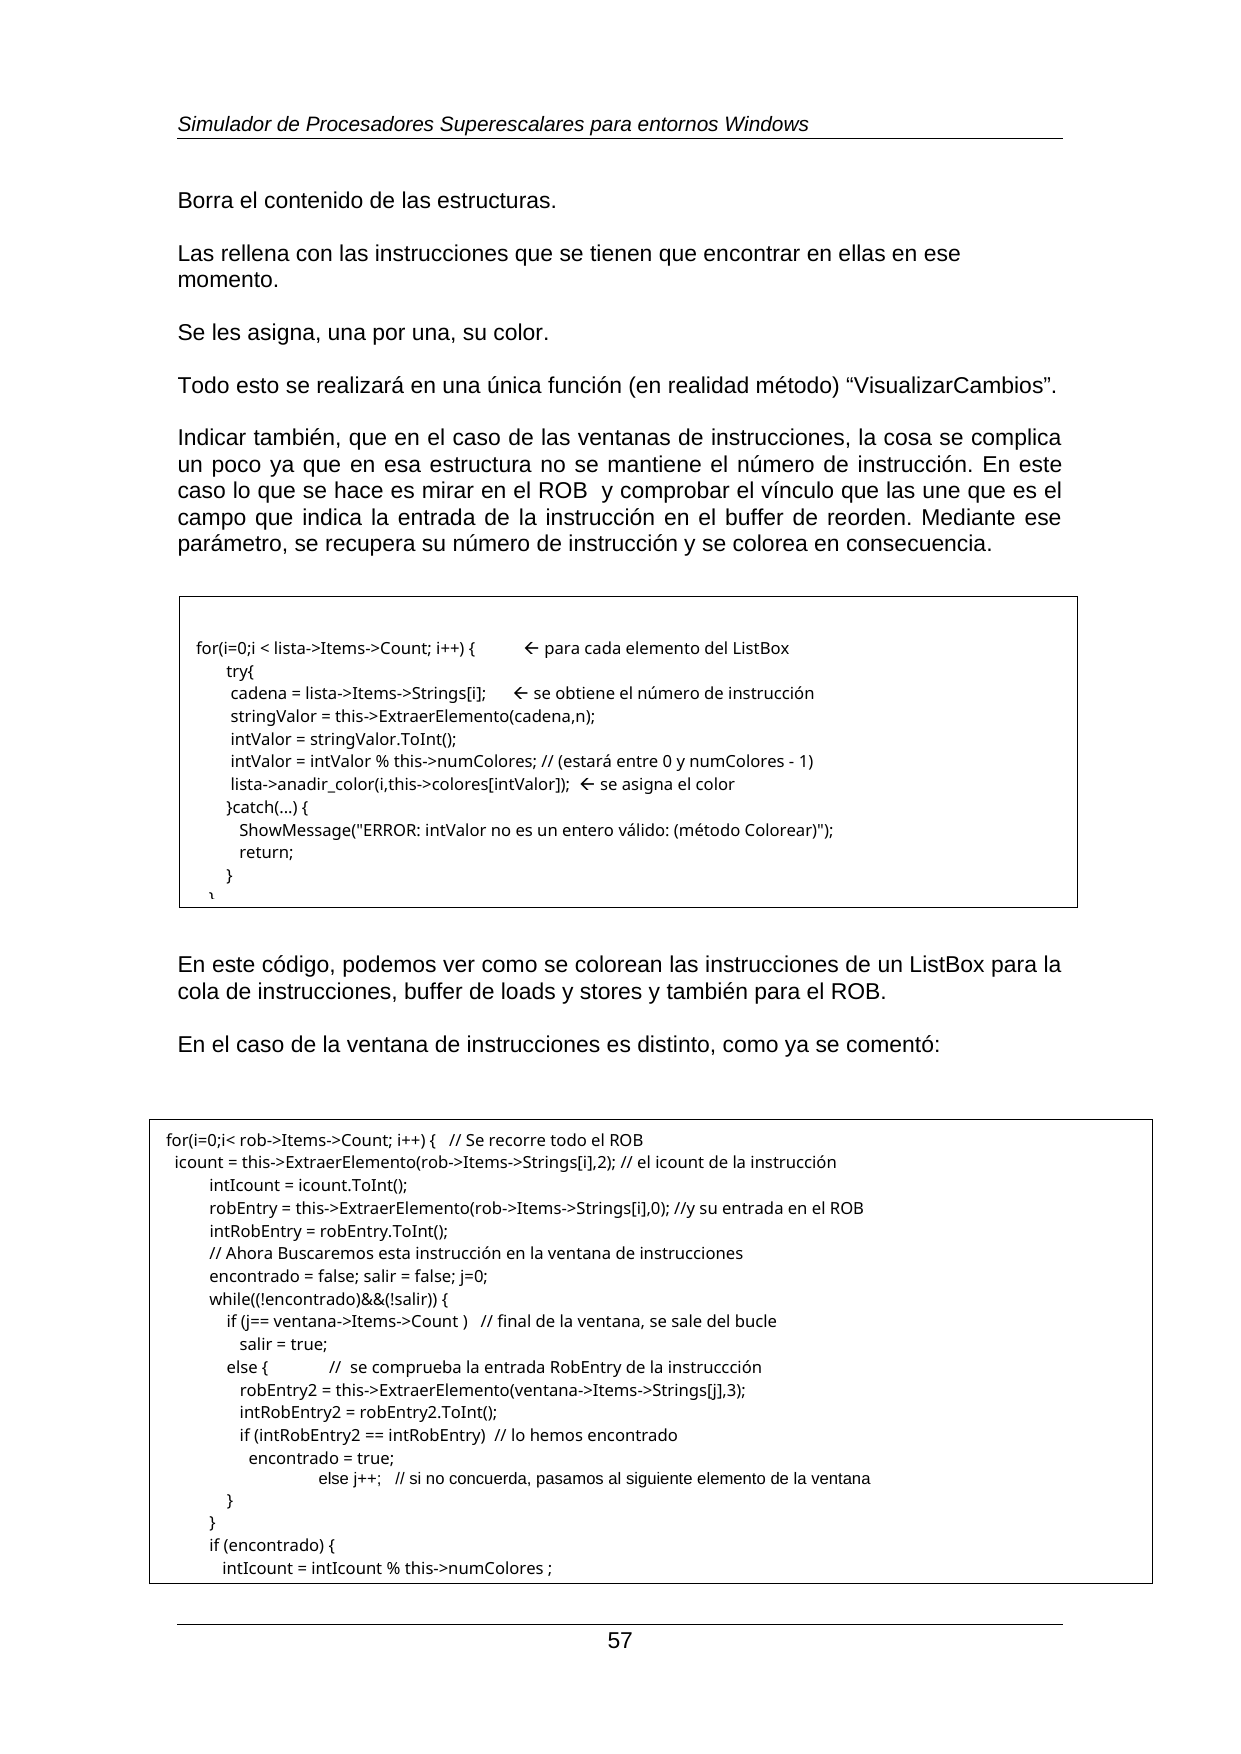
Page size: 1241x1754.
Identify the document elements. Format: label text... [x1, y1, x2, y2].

text } [166, 1511, 1136, 1533]
text intRobEntry2 = robEntry2.ToInt(); [166, 1401, 1136, 1423]
text // Ahora Buscaremos esta instrucción en la ventana de instrucciones [166, 1242, 1136, 1264]
text return; [196, 841, 1061, 863]
text if (encontrado) { [166, 1533, 1136, 1556]
text robEntry2 = this->ExtraerElemento(ventana->Items->Strings[j],3); [166, 1378, 1136, 1401]
text cadena = lista->Items->Strings[i];  se obtiene el número de instrucción [196, 682, 1061, 704]
text En el caso de la ventana de instrucciones es distinto, como ya se comentó: [177, 1031, 1063, 1057]
text Las rellena con las instrucciones que se tienen que encontrar en ellas en ese momento. [177, 240, 1063, 293]
text ShowMessage("ERROR: intValor no es un entero válido: (método Colorear)"); [196, 818, 1061, 841]
text } [166, 1488, 1136, 1511]
text stringValor = this->ExtraerElemento(cadena,n); [196, 704, 1061, 727]
text intRobEntry = robEntry.ToInt(); [166, 1219, 1136, 1242]
text } [196, 886, 1061, 899]
text intValor = intValor % this->numColores; // (estará entre 0 y numColores - 1) [196, 750, 1061, 773]
text else { // se comprueba la entrada RobEntry de la instruccción [166, 1355, 1136, 1378]
text salir = true; [166, 1333, 1136, 1355]
text try{ [196, 659, 1061, 682]
text for(i=0;i< rob->Items->Count; i++) { // Se recorre todo el ROB [166, 1128, 1136, 1151]
text encontrado = false; salir = false; j=0; [166, 1264, 1136, 1287]
text lista->anadir_color(i,this->colores[intValor]);  se asigna el color [196, 773, 1061, 795]
text if (j== ventana->Items->Count ) // final de la ventana, se sale del bucle [166, 1310, 1136, 1333]
text intIcount = icount.ToInt(); [166, 1174, 1136, 1196]
text if (intRobEntry2 == intRobEntry) // lo hemos encontrado [166, 1423, 1136, 1446]
text while((!encontrado)&&(!salir)) { [166, 1287, 1136, 1310]
text En este código, podemos ver como se colorean las instrucciones de un ListBox para la cola de instrucciones, buffer de loads y stores y también para el ROB. [177, 951, 1063, 1004]
text robEntry = this->ExtraerElemento(rob->Items->Strings[i],0); //y su entrada en el ROB [166, 1196, 1136, 1219]
text for(i=0;i < lista->Items->Count; i++) {  para cada elemento del ListBox [196, 636, 1061, 659]
text intValor = stringValor.ToInt(); [196, 727, 1061, 750]
text encontrado = true; [166, 1446, 1136, 1469]
text icount = this->ExtraerElemento(rob->Items->Strings[i],2); // el icount de la instrucción [166, 1151, 1136, 1174]
text Borra el contenido de las estructuras. [177, 187, 1063, 213]
text intIcount = intIcount % this->numColores ; [166, 1556, 1136, 1576]
text }catch(...) { [196, 795, 1061, 818]
text Se les asigna, una por una, su color. [177, 319, 1063, 345]
text else j++; // si no concuerda, pasamos al siguiente elemento de la ventana [166, 1469, 1136, 1488]
text } [196, 863, 1061, 886]
text Todo esto se realizará en una única función (en realidad método) “VisualizarCambios”. [177, 372, 1063, 398]
text Indicar también, que en el caso de las ventanas de instrucciones, la cosa se complica un poco ya que en esa estructura no se mantiene el número de instrucción. En este caso lo que se hace es mirar en el ROB y comprobar el vínculo que las une que es el campo que indica la entrada de la instrucción en el buffer de reorden. Mediante ese parámetro, se recupera su número de instrucción y se colorea en consecuencia. [177, 424, 1063, 556]
